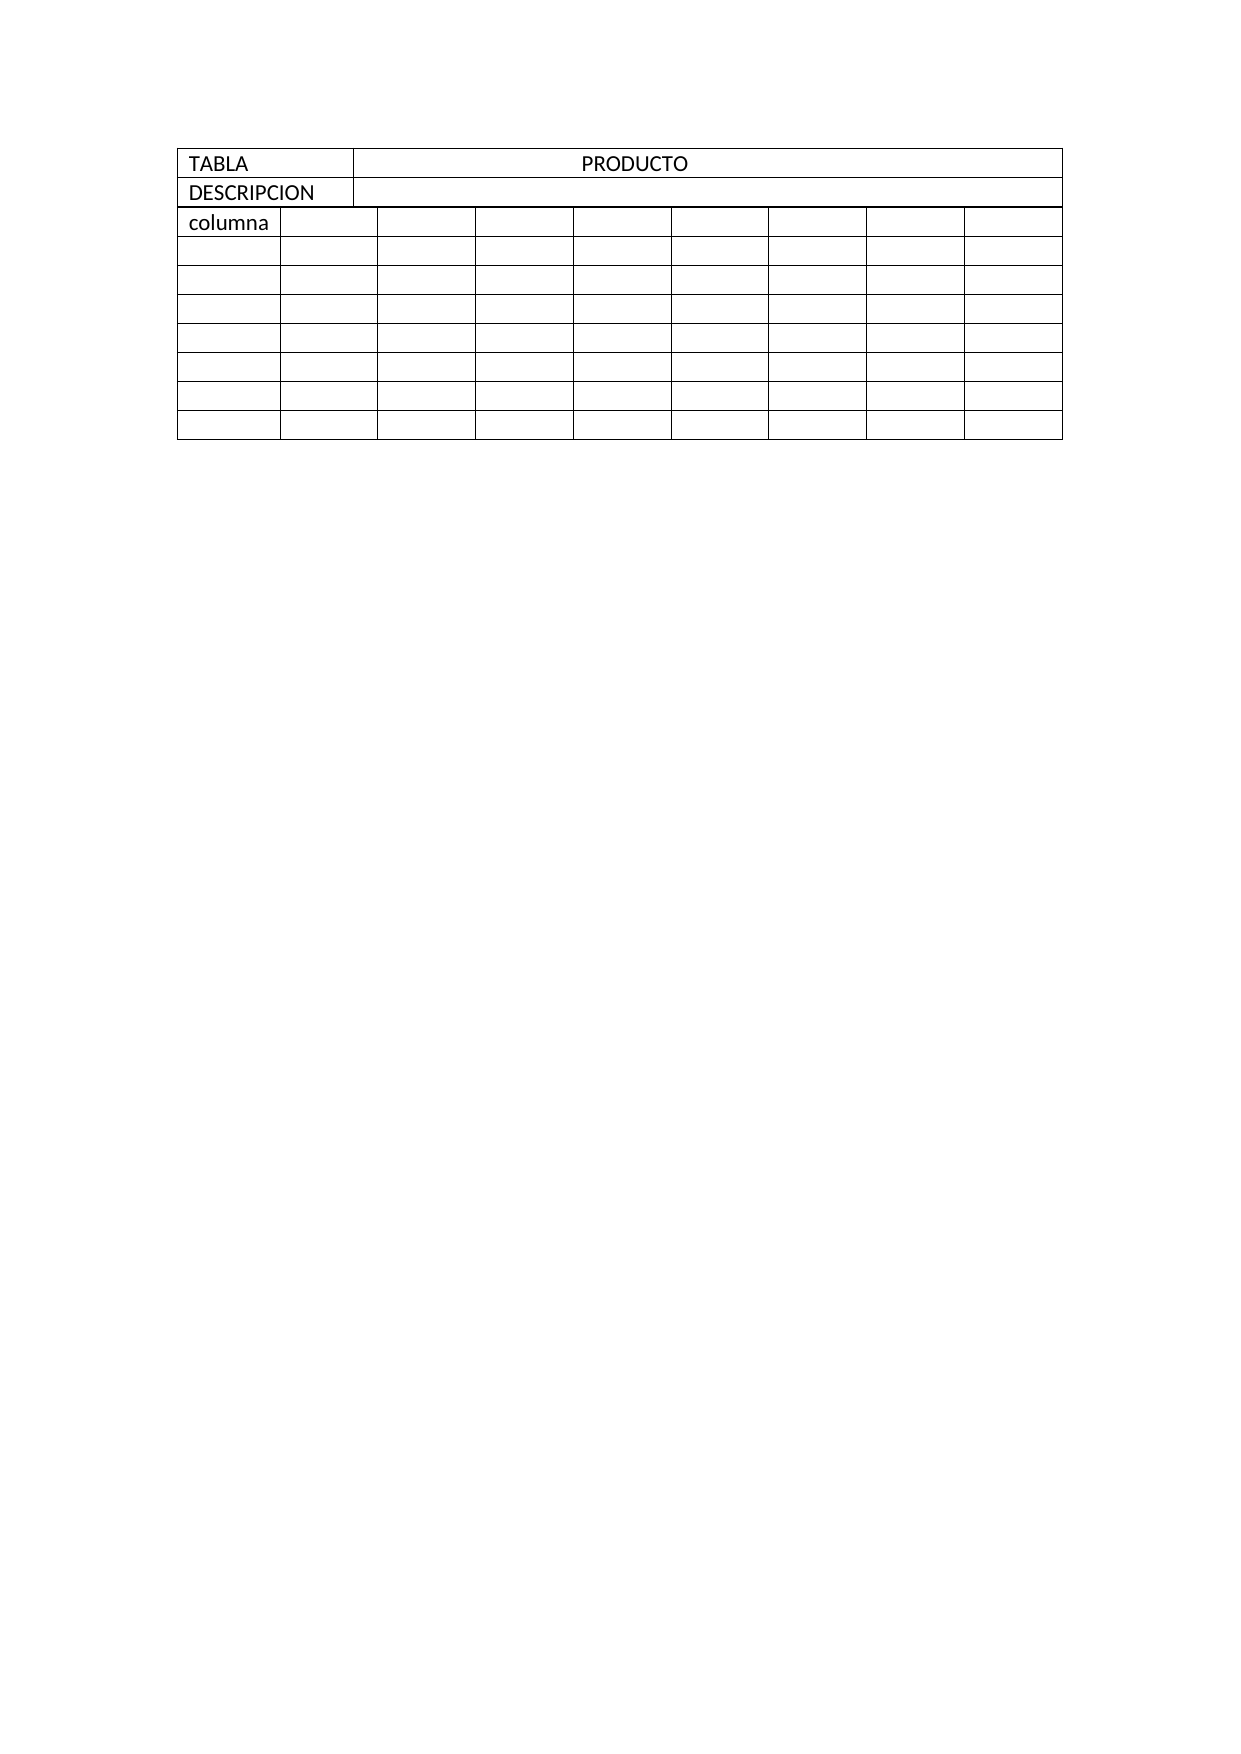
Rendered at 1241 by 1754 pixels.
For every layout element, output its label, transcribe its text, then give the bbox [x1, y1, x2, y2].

table_cell [574, 324, 671, 352]
table_cell [378, 353, 475, 381]
table_cell [769, 295, 866, 323]
table_cell [867, 324, 964, 352]
table_cell [281, 353, 377, 381]
table_cell [178, 324, 280, 352]
table_cell [476, 353, 573, 381]
table_cell [672, 237, 768, 265]
table_cell [672, 266, 768, 294]
table_header PRODUCTO [354, 149, 1062, 177]
table_header [574, 208, 671, 236]
table_cell [476, 266, 573, 294]
table_cell [574, 295, 671, 323]
table_cell [281, 411, 377, 439]
table_cell [867, 382, 964, 410]
table_cell [672, 411, 768, 439]
table_cell [574, 266, 671, 294]
table_cell [378, 411, 475, 439]
table_cell [965, 295, 1062, 323]
table_cell [672, 295, 768, 323]
table_cell [574, 353, 671, 381]
table_cell [769, 324, 866, 352]
table_cell [281, 324, 377, 352]
table_cell [574, 382, 671, 410]
table_cell [178, 411, 280, 439]
table_cell [574, 237, 671, 265]
table_cell [178, 237, 280, 265]
table_header [281, 208, 377, 236]
table_header [476, 208, 573, 236]
table_cell [769, 353, 866, 381]
table_cell [769, 411, 866, 439]
table_cell [867, 411, 964, 439]
table_header [672, 208, 768, 236]
table_cell [574, 411, 671, 439]
table_header TABLA [178, 149, 353, 177]
table_header [867, 208, 964, 236]
table_cell [378, 266, 475, 294]
table_cell [378, 324, 475, 352]
table_cell [178, 353, 280, 381]
table_cell [867, 353, 964, 381]
table_cell [378, 237, 475, 265]
table_cell [965, 411, 1062, 439]
table_cell [281, 237, 377, 265]
table_cell [476, 324, 573, 352]
table_cell [476, 411, 573, 439]
table_cell [476, 237, 573, 265]
table_cell [178, 382, 280, 410]
table_cell [965, 266, 1062, 294]
table_cell [965, 353, 1062, 381]
table_header columna [178, 208, 280, 236]
table_cell [178, 266, 280, 294]
table_cell [178, 295, 280, 323]
table_header [769, 208, 866, 236]
table_cell [476, 382, 573, 410]
table_cell [867, 295, 964, 323]
table_cell [281, 266, 377, 294]
table_cell [672, 353, 768, 381]
table_cell [476, 295, 573, 323]
table_cell [378, 295, 475, 323]
table_cell [672, 324, 768, 352]
table_cell [867, 237, 964, 265]
table_cell [378, 382, 475, 410]
table_cell [867, 266, 964, 294]
table_cell [769, 382, 866, 410]
table_cell [965, 382, 1062, 410]
table_cell DESCRIPCION [178, 178, 353, 206]
table_cell [672, 382, 768, 410]
table_cell [769, 266, 866, 294]
table_cell [769, 237, 866, 265]
table_cell [281, 295, 377, 323]
table_cell [354, 178, 1062, 206]
table_cell [281, 382, 377, 410]
table_cell [965, 237, 1062, 265]
table_cell [965, 324, 1062, 352]
table_header [965, 208, 1062, 236]
table_header [378, 208, 475, 236]
